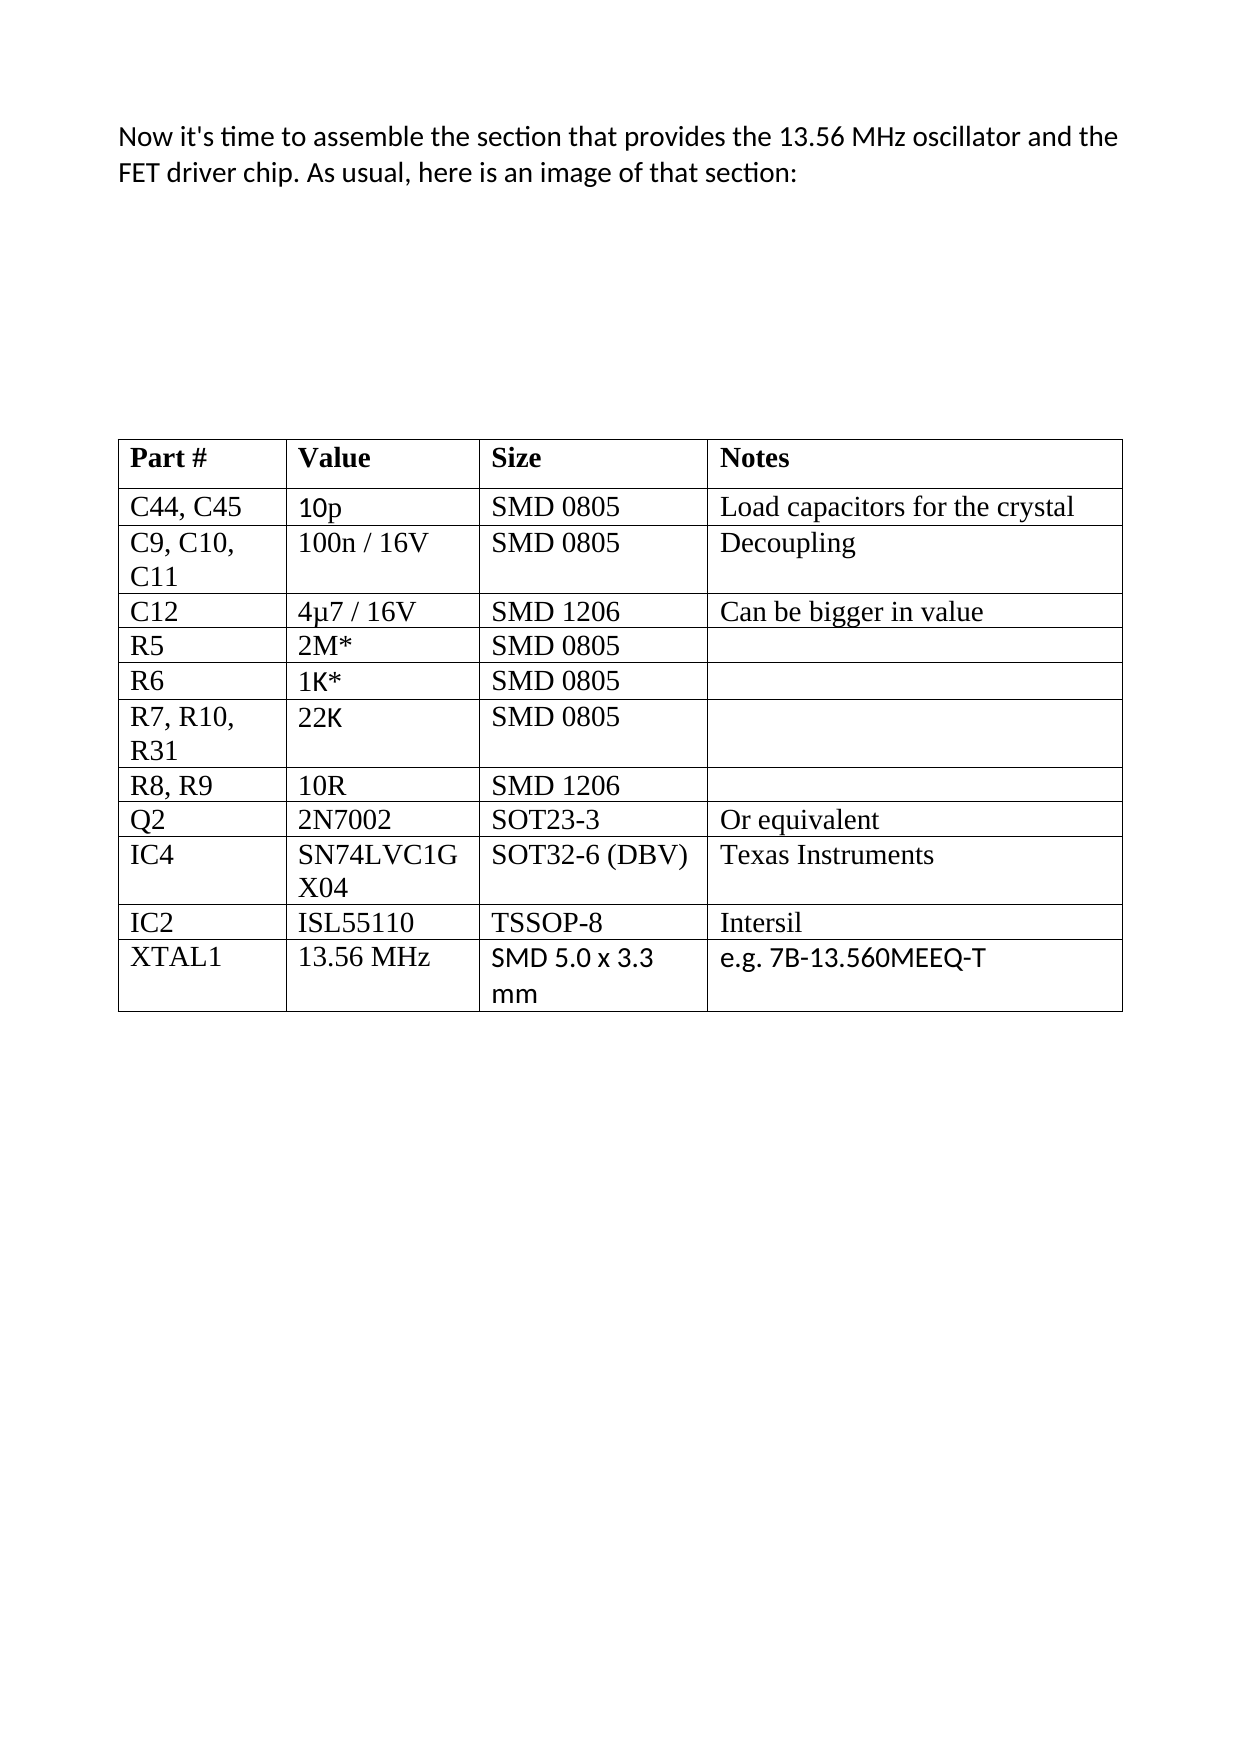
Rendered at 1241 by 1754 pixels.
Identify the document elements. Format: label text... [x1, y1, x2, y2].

table_cell C44, C45 [119, 489, 286, 524]
text Now it's time to assemble the section that provides the 13.56 MHz oscillator and the FET driver chip. As usual, here is an image of that section: [118, 118, 1122, 189]
table_cell 10R [287, 768, 479, 801]
table_cell e.g. 7B-13.560MEEQ-T [708, 940, 1122, 1011]
table_cell R7, R10, R31 [119, 700, 286, 767]
table_cell IC4 [119, 837, 286, 904]
table_cell TSSOP-8 [480, 905, 707, 938]
table_cell SMD 0805 [480, 489, 707, 524]
table_cell Load capacitors for the crystal [708, 489, 1122, 524]
table_cell SMD 0805 [480, 628, 707, 662]
table_cell XTAL1 [119, 940, 286, 1011]
table_cell R6 [119, 663, 286, 698]
table_cell Or equivalent [708, 802, 1122, 836]
table_cell Intersil [708, 905, 1122, 938]
table_cell [708, 663, 1122, 698]
table_cell Texas Instruments [708, 837, 1122, 904]
table_cell SMD 0805 [480, 663, 707, 698]
table_cell C9, C10, C11 [119, 526, 286, 593]
table_cell SN74LVC1GX04 [287, 837, 479, 904]
table_cell [708, 768, 1122, 801]
table_cell SOT23-3 [480, 802, 707, 836]
table_cell ISL55110 [287, 905, 479, 938]
table_header Value [287, 440, 479, 488]
table_cell IC2 [119, 905, 286, 938]
table_cell SMD 1206 [480, 594, 707, 627]
table_cell [708, 628, 1122, 662]
table_cell SMD 5.0 x 3.3 mm [480, 940, 707, 1011]
table_cell [708, 700, 1122, 767]
table_cell 1K* [287, 663, 479, 698]
table_cell R5 [119, 628, 286, 662]
table_cell 22K [287, 700, 479, 767]
table_cell Q2 [119, 802, 286, 836]
table_cell 100n / 16V [287, 526, 479, 593]
table_cell C12 [119, 594, 286, 627]
table_header Part # [119, 440, 286, 488]
table_cell 13.56 MHz [287, 940, 479, 1011]
table_cell 10p [287, 489, 479, 524]
table_cell 2N7002 [287, 802, 479, 836]
table_cell SMD 0805 [480, 526, 707, 593]
table_cell SOT32-6 (DBV) [480, 837, 707, 904]
table_cell 4µ7 / 16V [287, 594, 479, 627]
picture [535, 260, 705, 390]
table_header Size [480, 440, 707, 488]
table_cell SMD 0805 [480, 700, 707, 767]
table_cell Decoupling [708, 526, 1122, 593]
table_cell SMD 1206 [480, 768, 707, 801]
table_cell R8, R9 [119, 768, 286, 801]
table_cell 2M* [287, 628, 479, 662]
table_cell Can be bigger in value [708, 594, 1122, 627]
table_header Notes [708, 440, 1122, 488]
